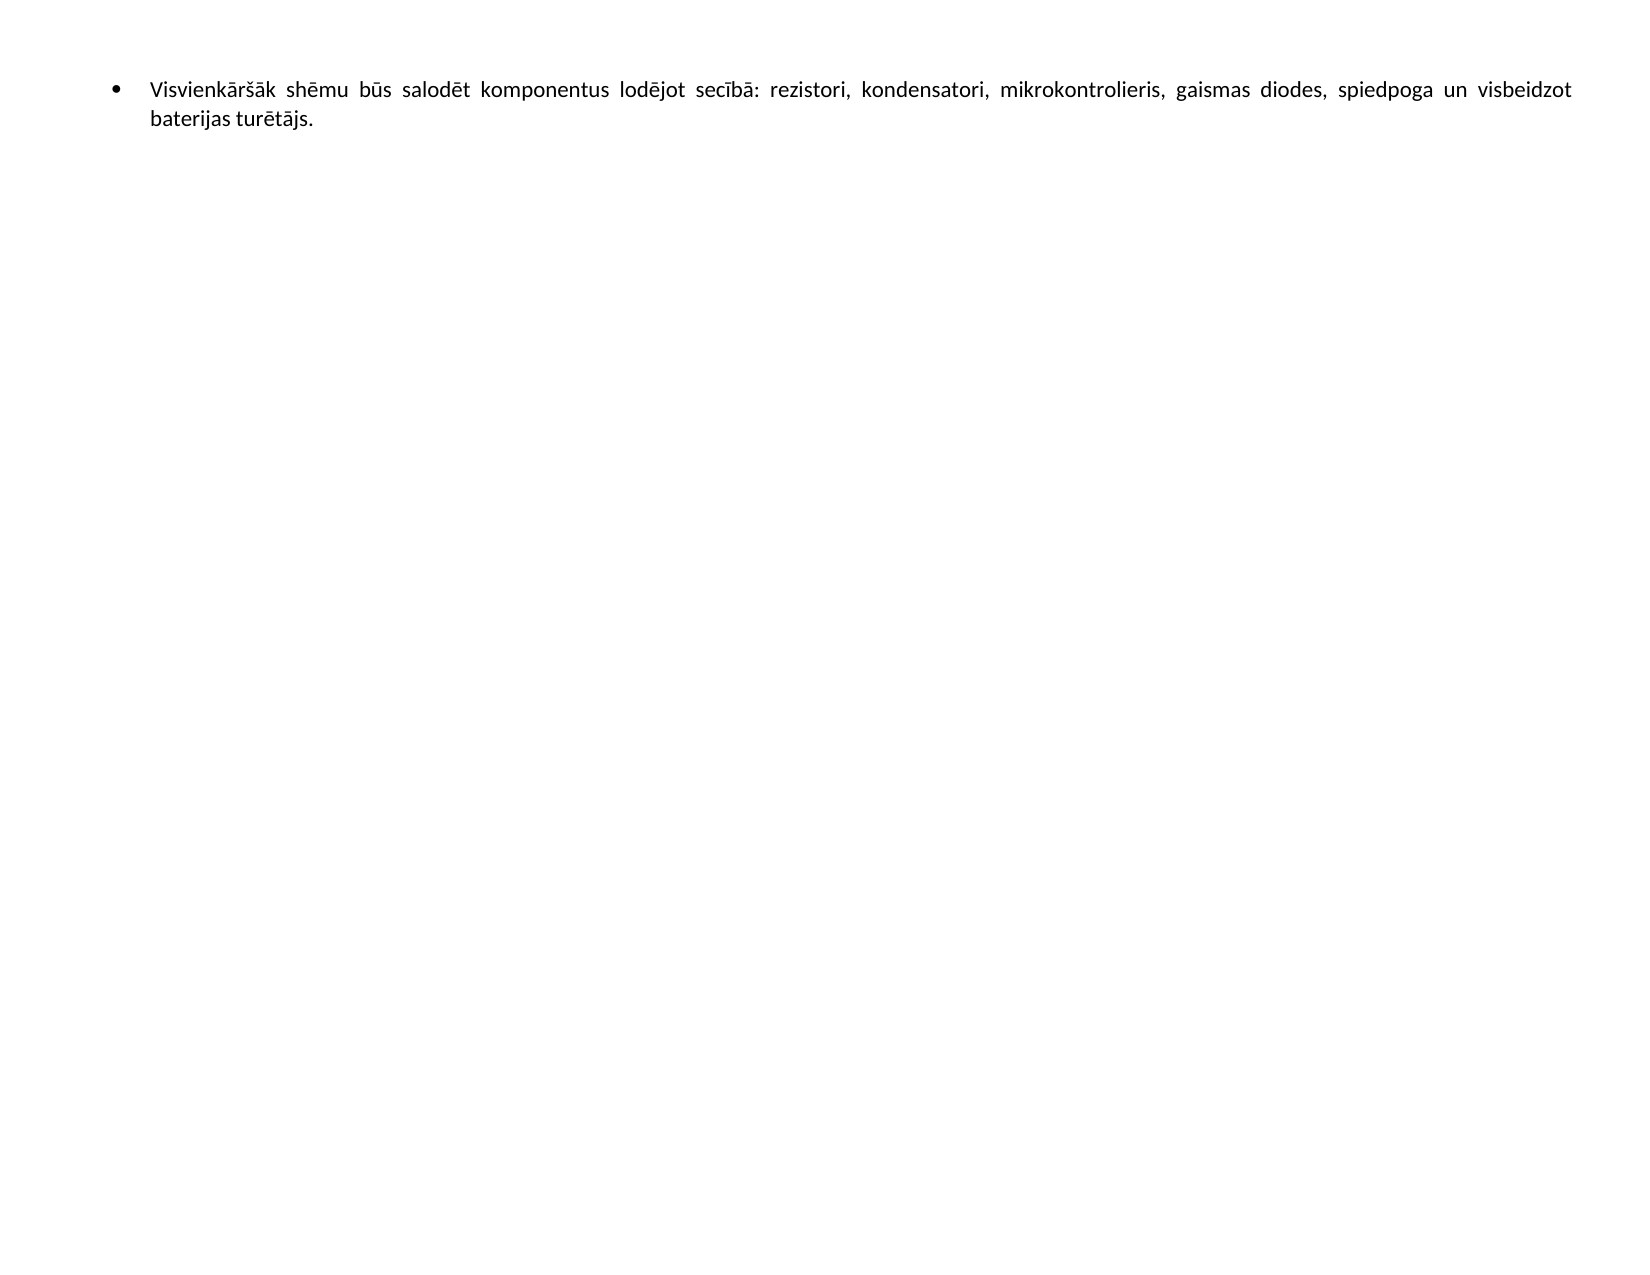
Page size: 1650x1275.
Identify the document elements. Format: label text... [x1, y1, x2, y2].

list Visvienkāršāk shēmu būs salodēt komponentus lodējot secībā: rezistori, kondensatori, mikrokontrolieris, gaismas diodes, spiedpoga un visbeidzot baterijas turētājs. [112, 75, 1575, 132]
